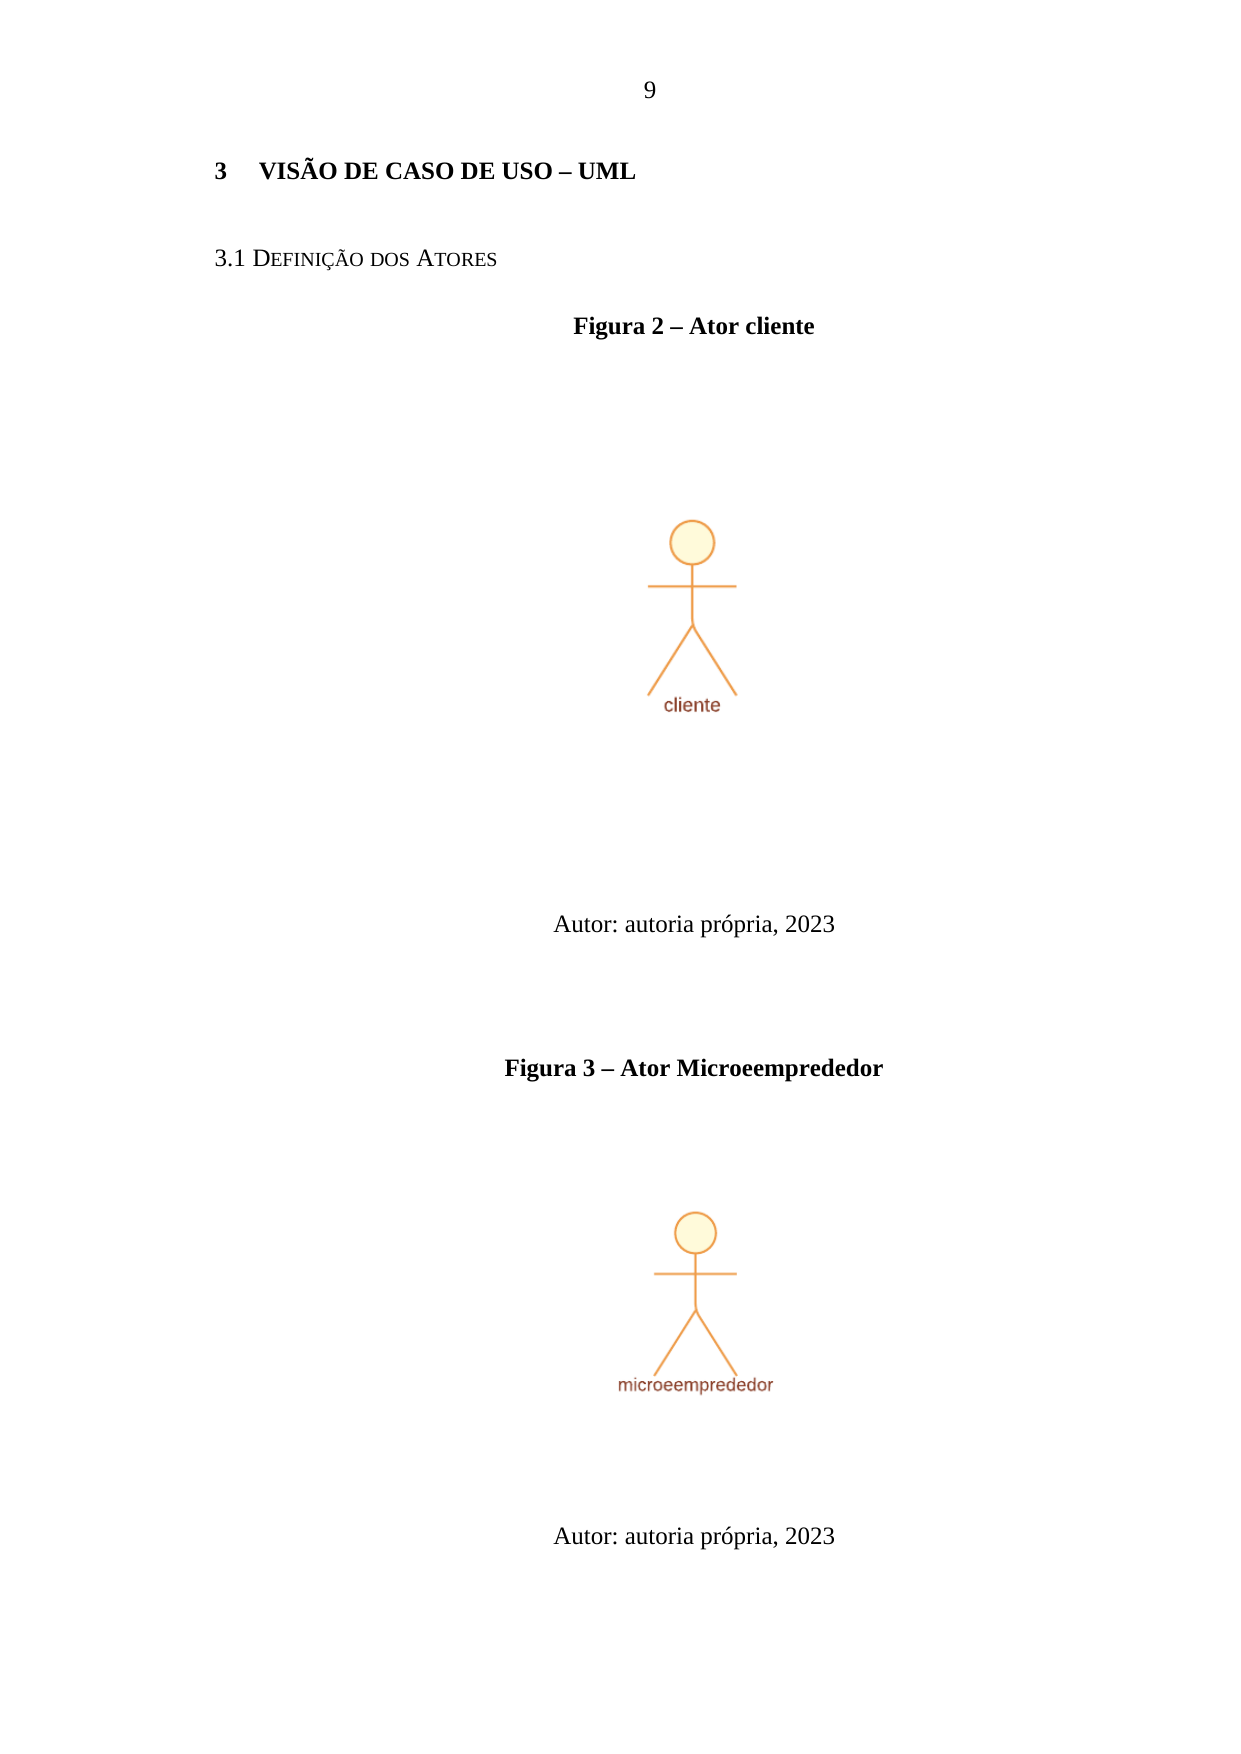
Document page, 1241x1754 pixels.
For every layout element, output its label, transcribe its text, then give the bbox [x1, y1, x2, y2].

picture [552, 448, 836, 785]
subtitle Definição dos Atores [214, 243, 1122, 271]
text Autor: autoria própria, 2023 [177, 909, 1122, 938]
text Figura 2 – Ator cliente [177, 311, 1122, 339]
picture [549, 1130, 839, 1474]
subtitle VISÃO DE CASO DE USO – UML [214, 156, 1122, 185]
text Autor: autoria própria, 2023 [177, 1521, 1122, 1550]
text Figura 3 – Ator Microeemprededor [177, 1053, 1122, 1082]
